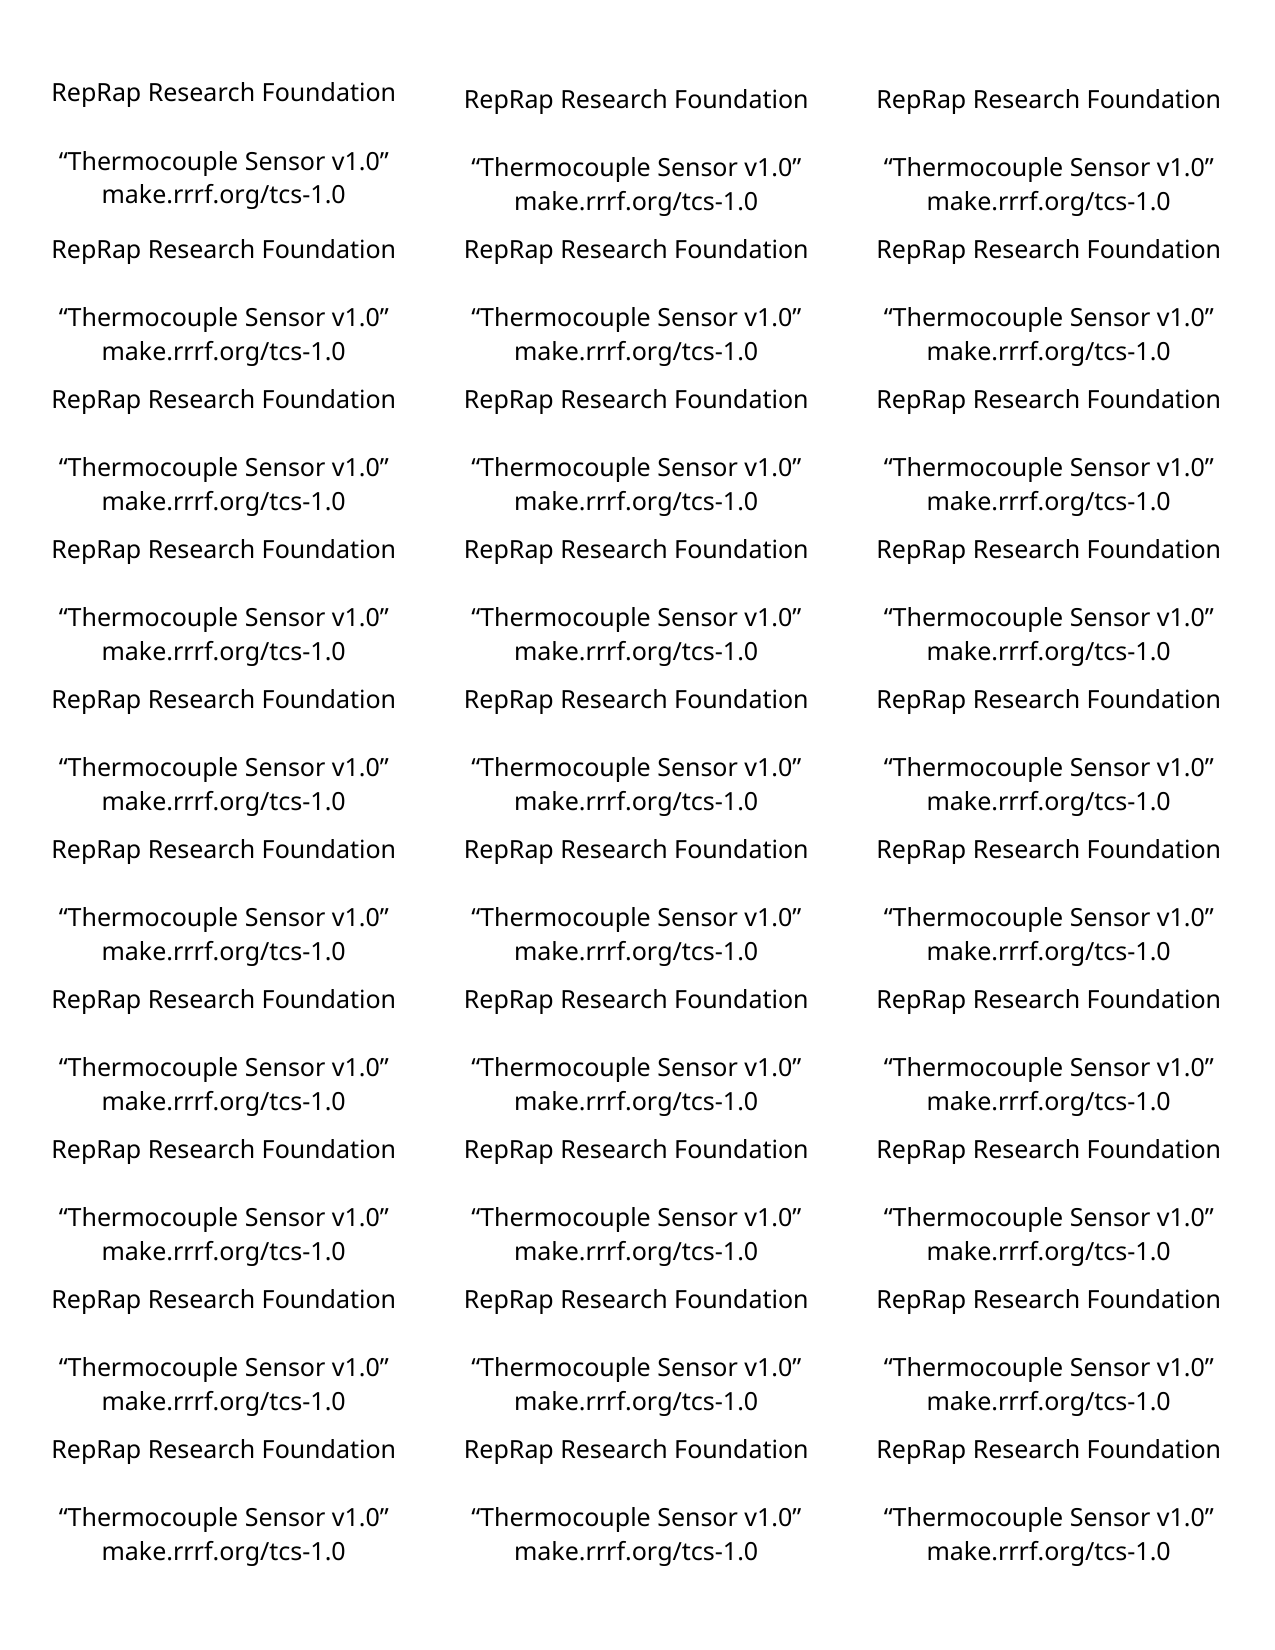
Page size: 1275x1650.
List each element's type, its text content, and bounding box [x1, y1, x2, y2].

table_cell RepRap Research Foundation “Thermocouple Sensor v1.0” make.rrrf.org/tcs-1.0 [852, 525, 1246, 675]
table_cell [421, 825, 439, 975]
table_cell RepRap Research Foundation “Thermocouple Sensor v1.0” make.rrrf.org/tcs-1.0 [852, 1125, 1246, 1275]
table_cell RepRap Research Foundation “Thermocouple Sensor v1.0” make.rrrf.org/tcs-1.0 [27, 825, 421, 975]
table_cell RepRap Research Foundation “Thermocouple Sensor v1.0” make.rrrf.org/tcs-1.0 [852, 675, 1246, 825]
table_cell RepRap Research Foundation “Thermocouple Sensor v1.0” make.rrrf.org/tcs-1.0 [27, 1275, 421, 1425]
table_cell [833, 1275, 852, 1425]
table_cell RepRap Research Foundation “Thermocouple Sensor v1.0” make.rrrf.org/tcs-1.0 [439, 825, 833, 975]
table_header RepRap Research Foundation “Thermocouple Sensor v1.0” make.rrrf.org/tcs-1.0 [852, 75, 1246, 225]
table_header [421, 75, 439, 225]
table_header RepRap Research Foundation “Thermocouple Sensor v1.0” make.rrrf.org/tcs-1.0 [27, 75, 421, 225]
table_cell RepRap Research Foundation “Thermocouple Sensor v1.0” make.rrrf.org/tcs-1.0 [439, 1125, 833, 1275]
table_cell [421, 525, 439, 675]
table_cell [421, 1425, 439, 1575]
table_cell RepRap Research Foundation “Thermocouple Sensor v1.0” make.rrrf.org/tcs-1.0 [439, 1275, 833, 1425]
table_cell [833, 1425, 852, 1575]
table_cell [833, 225, 852, 375]
table_cell RepRap Research Foundation “Thermocouple Sensor v1.0” make.rrrf.org/tcs-1.0 [27, 675, 421, 825]
table_cell RepRap Research Foundation “Thermocouple Sensor v1.0” make.rrrf.org/tcs-1.0 [852, 375, 1246, 525]
table_cell RepRap Research Foundation “Thermocouple Sensor v1.0” make.rrrf.org/tcs-1.0 [852, 825, 1246, 975]
table_cell [833, 1125, 852, 1275]
table_cell RepRap Research Foundation “Thermocouple Sensor v1.0” make.rrrf.org/tcs-1.0 [27, 1125, 421, 1275]
table_cell [421, 675, 439, 825]
table_cell RepRap Research Foundation “Thermocouple Sensor v1.0” make.rrrf.org/tcs-1.0 [439, 1425, 833, 1575]
table_cell RepRap Research Foundation “Thermocouple Sensor v1.0” make.rrrf.org/tcs-1.0 [27, 975, 421, 1125]
table_header RepRap Research Foundation “Thermocouple Sensor v1.0” make.rrrf.org/tcs-1.0 [439, 75, 833, 225]
table_cell RepRap Research Foundation “Thermocouple Sensor v1.0” make.rrrf.org/tcs-1.0 [439, 975, 833, 1125]
table_cell RepRap Research Foundation “Thermocouple Sensor v1.0” make.rrrf.org/tcs-1.0 [439, 225, 833, 375]
table_cell [421, 975, 439, 1125]
table_cell RepRap Research Foundation “Thermocouple Sensor v1.0” make.rrrf.org/tcs-1.0 [27, 225, 421, 375]
table_cell RepRap Research Foundation “Thermocouple Sensor v1.0” make.rrrf.org/tcs-1.0 [439, 375, 833, 525]
table_header [833, 75, 852, 225]
table_cell [833, 825, 852, 975]
table_cell RepRap Research Foundation “Thermocouple Sensor v1.0” make.rrrf.org/tcs-1.0 [439, 525, 833, 675]
table_cell [421, 1125, 439, 1275]
table_cell RepRap Research Foundation “Thermocouple Sensor v1.0” make.rrrf.org/tcs-1.0 [852, 975, 1246, 1125]
table_cell RepRap Research Foundation “Thermocouple Sensor v1.0” make.rrrf.org/tcs-1.0 [27, 1425, 421, 1575]
table_cell RepRap Research Foundation “Thermocouple Sensor v1.0” make.rrrf.org/tcs-1.0 [852, 1275, 1246, 1425]
table_cell RepRap Research Foundation “Thermocouple Sensor v1.0” make.rrrf.org/tcs-1.0 [27, 525, 421, 675]
table_cell [421, 1275, 439, 1425]
table_cell [833, 675, 852, 825]
table_cell [833, 375, 852, 525]
table_cell RepRap Research Foundation “Thermocouple Sensor v1.0” make.rrrf.org/tcs-1.0 [852, 1425, 1246, 1575]
table_cell [421, 225, 439, 375]
table_cell [421, 375, 439, 525]
table_cell RepRap Research Foundation “Thermocouple Sensor v1.0” make.rrrf.org/tcs-1.0 [27, 375, 421, 525]
table_cell RepRap Research Foundation “Thermocouple Sensor v1.0” make.rrrf.org/tcs-1.0 [439, 675, 833, 825]
table_cell [833, 975, 852, 1125]
table_cell [833, 525, 852, 675]
table_cell RepRap Research Foundation “Thermocouple Sensor v1.0” make.rrrf.org/tcs-1.0 [852, 225, 1246, 375]
